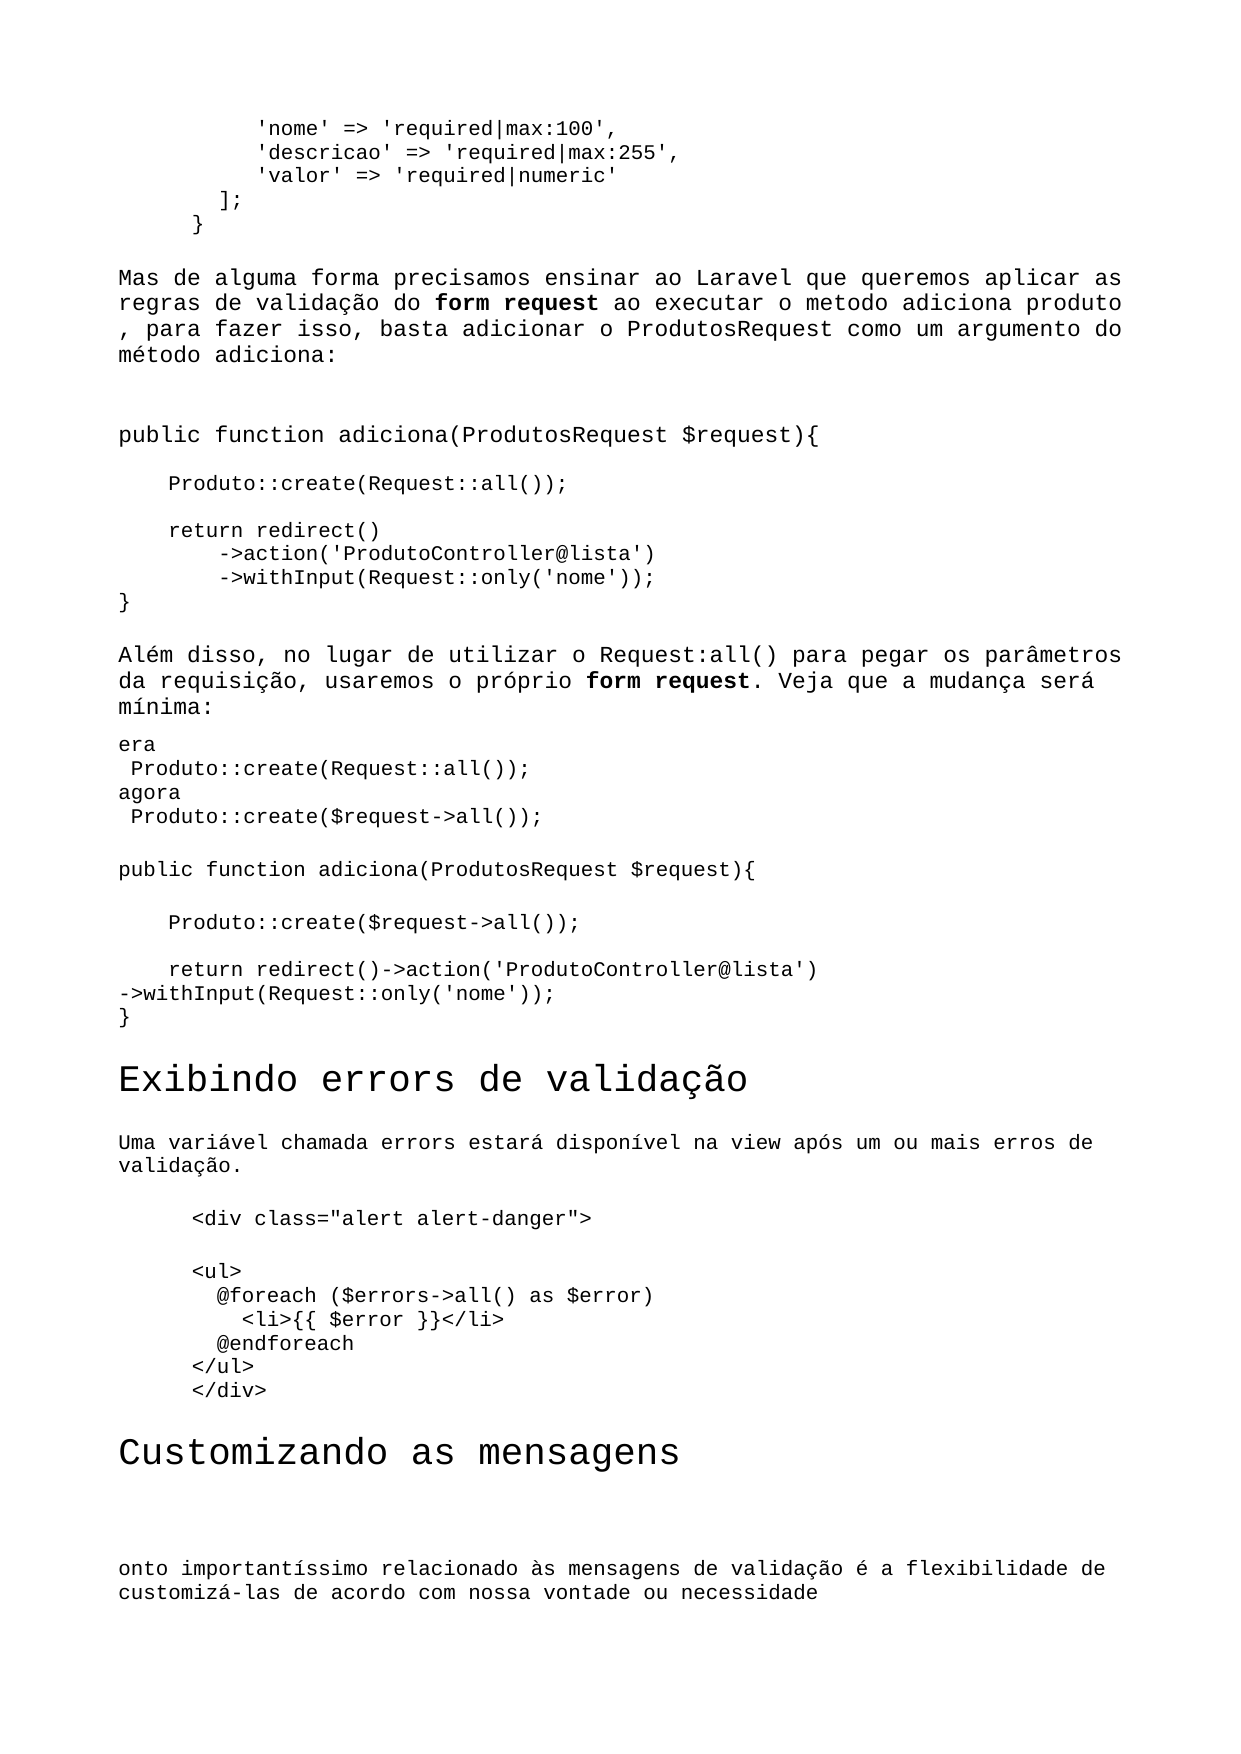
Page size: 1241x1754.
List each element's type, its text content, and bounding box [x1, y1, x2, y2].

text Produto::create($request->all()); [118, 806, 1122, 829]
subtitle Customizando as mensagens [118, 1433, 1122, 1475]
text Mas de alguma forma precisamos ensinar ao Laravel que queremos aplicar as regras de validação do form request ao executar o metodo adiciona produto , para fazer isso, basta adicionar o ProdutosRequest como um argumento do método adiciona: [118, 266, 1122, 369]
text 'nome' => 'required|max:100', [118, 118, 1122, 142]
text onto importantíssimo relacionado às mensagens de validação é a flexibilidade de customizá-las de acordo com nossa vontade ou necessidade [118, 1558, 1122, 1605]
text return redirect() [118, 520, 1122, 543]
text </ul> [192, 1356, 1122, 1380]
text 'valor' => 'required|numeric' [118, 165, 1122, 189]
text Uma variável chamada errors estará disponível na view após um ou mais erros de validação. [118, 1132, 1122, 1179]
text <li>{{ $error }}</li> [192, 1309, 1122, 1332]
text public function adiciona(ProdutosRequest $request){ [118, 859, 1122, 882]
text <ul> [192, 1262, 1122, 1285]
text } [192, 213, 1122, 236]
subtitle Exibindo errors de validação [118, 1060, 1122, 1102]
text Além disso, no lugar de utilizar o Request:all() para pegar os parâmetros da requisição, usaremos o próprio form request. Veja que a mudança será mínima: [118, 644, 1122, 722]
text Produto::create(Request::all()); [118, 758, 1122, 782]
text public function adiciona(ProdutosRequest $request){ [118, 423, 1122, 449]
text @foreach ($errors->all() as $error) [192, 1285, 1122, 1309]
text <div class="alert alert-danger"> [192, 1208, 1122, 1232]
text @endforeach [192, 1332, 1122, 1356]
text } [118, 591, 1122, 614]
text era [118, 734, 1122, 758]
text } [118, 1007, 1122, 1030]
text </div> [192, 1380, 1122, 1403]
text ->action('ProdutoController@lista') [118, 543, 1122, 567]
text Produto::create(Request::all()); [118, 472, 1122, 496]
text 'descricao' => 'required|max:255', [118, 142, 1122, 165]
text Produto::create($request->all()); [118, 912, 1122, 936]
text return redirect()->action('ProdutoController@lista') [118, 959, 1122, 983]
text agora [118, 782, 1122, 806]
text ->withInput(Request::only('nome')); [118, 983, 1122, 1007]
text ->withInput(Request::only('nome')); [118, 567, 1122, 591]
text ]; [118, 189, 1122, 213]
